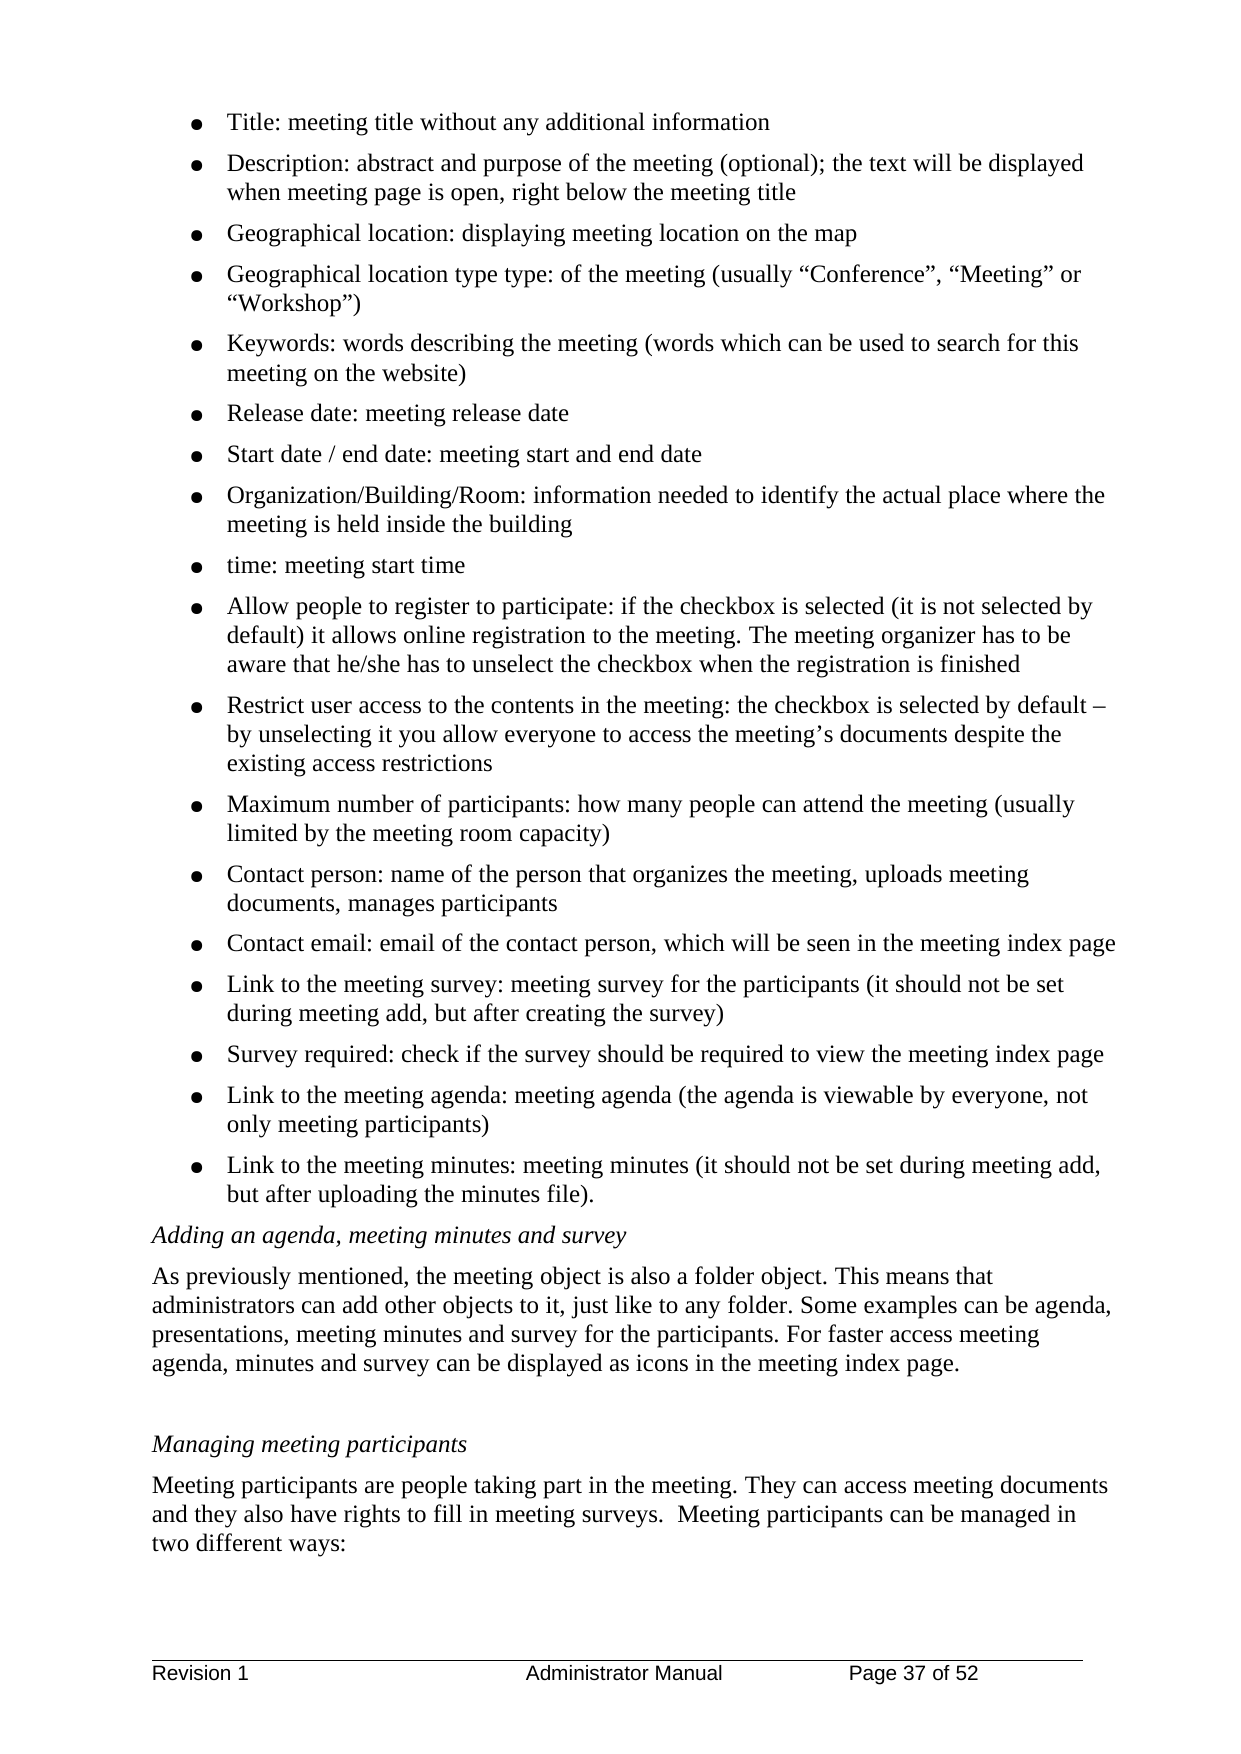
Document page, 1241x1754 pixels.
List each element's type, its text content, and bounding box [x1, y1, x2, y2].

list Release date: meeting release date [189, 398, 1120, 427]
list Contact email: email of the contact person, which will be seen in the meeting index page [189, 928, 1120, 957]
text Adding an agenda, meeting minutes and survey [152, 1220, 1120, 1249]
list Link to the meeting agenda: meeting agenda (the agenda is viewable by everyone, not only meeting participants) [189, 1080, 1120, 1138]
list Geographical location type type: of the meeting (usually “Conference”, “Meeting” or “Workshop”) [189, 258, 1120, 317]
list Geographical location: displaying meeting location on the map [189, 218, 1120, 247]
list Survey required: check if the survey should be required to view the meeting index page [189, 1039, 1120, 1068]
list Link to the meeting survey: meeting survey for the participants (it should not be set during meeting add, but after creating the survey) [189, 969, 1120, 1027]
list Link to the meeting minutes: meeting minutes (it should not be set during meeting add, but after uploading the minutes file). [189, 1150, 1120, 1208]
text Meeting participants are people taking part in the meeting. They can access meeting documents and they also have rights to fill in meeting surveys. Meeting participants can be managed in two different ways: [152, 1470, 1120, 1557]
list Keywords: words describing the meeting (words which can be used to search for this meeting on the website) [189, 328, 1120, 386]
list Organization/Building/Room: information needed to identify the actual place where the meeting is held inside the building [189, 480, 1120, 538]
text As previously mentioned, the meeting object is also a folder object. This means that administrators can add other objects to it, just like to any folder. Some examples can be agenda, presentations, meeting minutes and survey for the participants. For faster access meeting agenda, minutes and survey can be displayed as icons in the meeting index page. [152, 1261, 1120, 1377]
list Start date / end date: meeting start and end date [189, 439, 1120, 468]
list Contact person: name of the person that organizes the meeting, uploads meeting documents, manages participants [189, 858, 1120, 917]
list Allow people to register to participate: if the checkbox is selected (it is not selected by default) it allows online registration to the meeting. The meeting organizer has to be aware that he/she has to unselect the checkbox when the registration is finished [189, 591, 1120, 678]
list Description: abstract and purpose of the meeting (optional); the text will be displayed when meeting page is open, right below the meeting title [189, 148, 1120, 206]
text Managing meeting participants [152, 1429, 1120, 1458]
list Title: meeting title without any additional information [189, 107, 1120, 136]
list time: meeting start time [189, 550, 1120, 579]
list Restrict user access to the contents in the meeting: the checkbox is selected by default – by unselecting it you allow everyone to access the meeting’s documents despite the existing access restrictions [189, 689, 1120, 777]
list Maximum number of participants: how many people can attend the meeting (usually limited by the meeting room capacity) [189, 788, 1120, 847]
